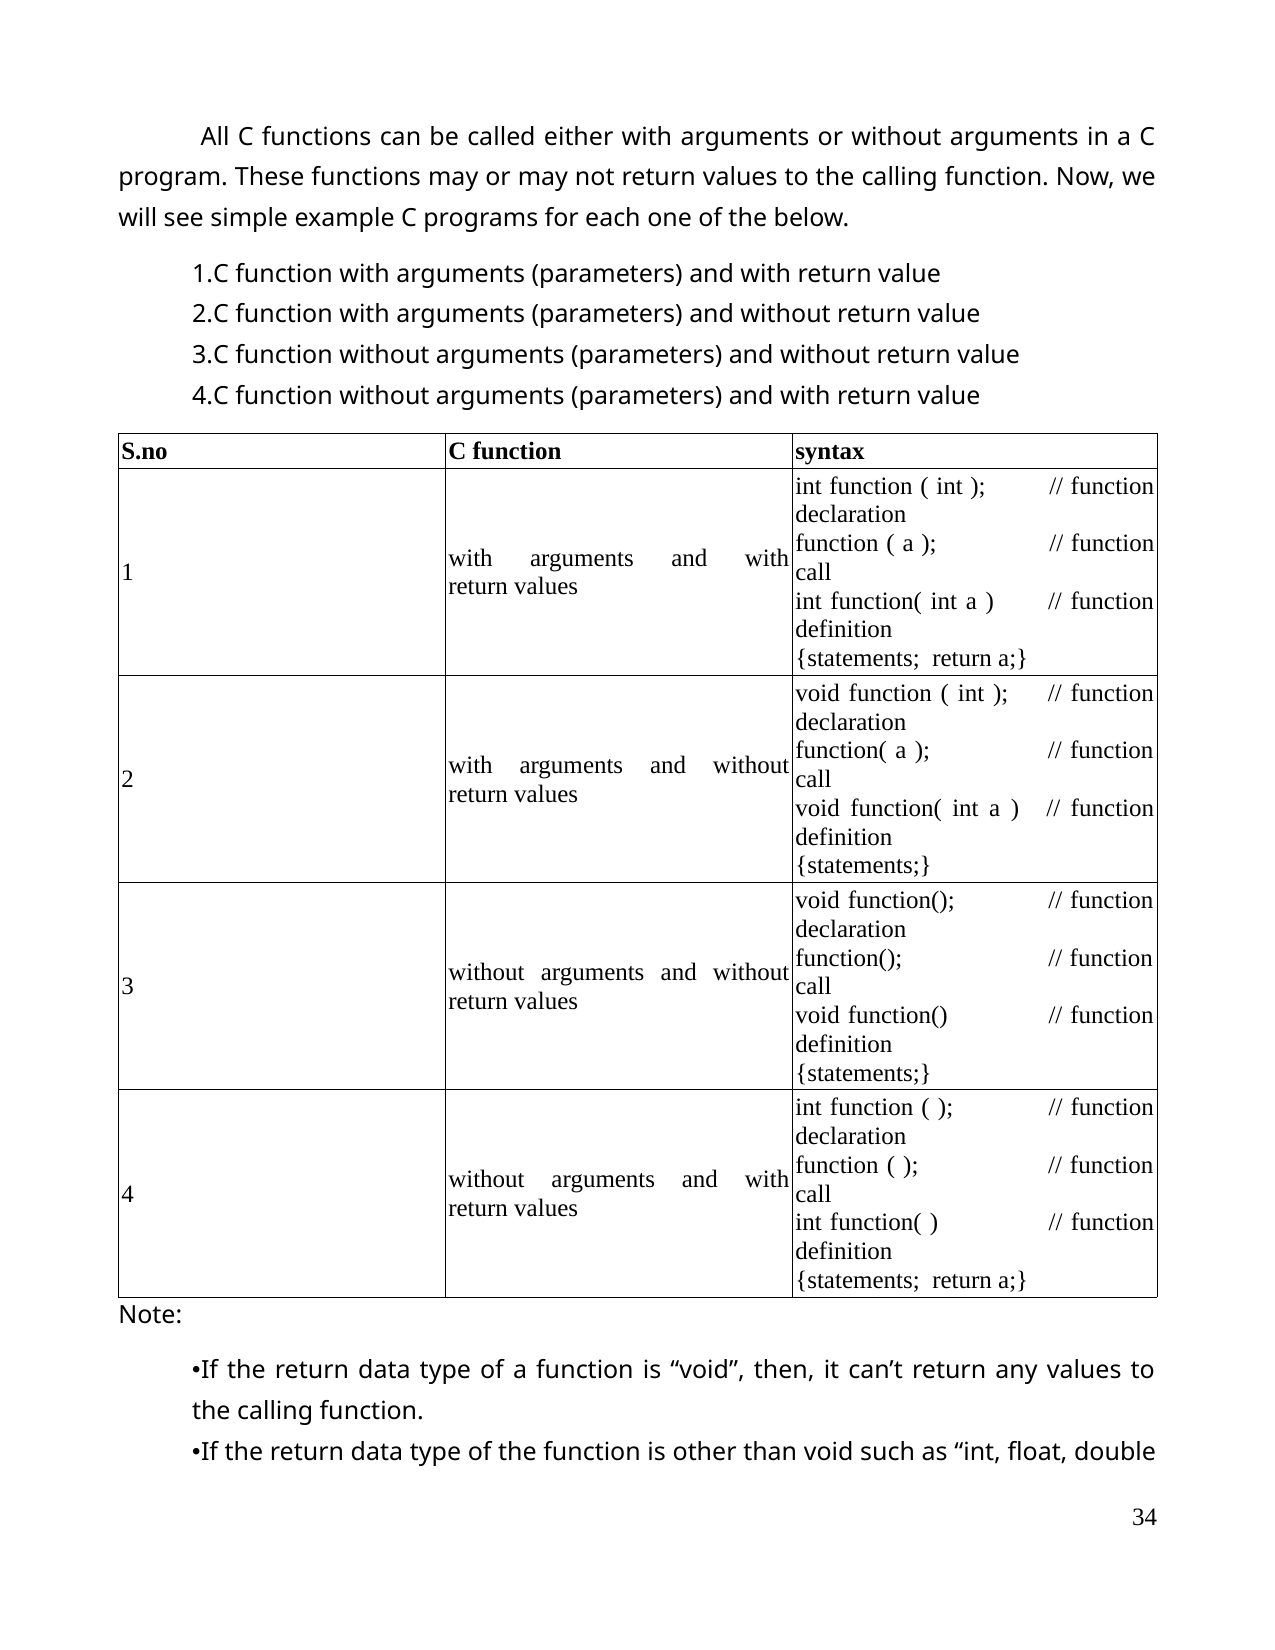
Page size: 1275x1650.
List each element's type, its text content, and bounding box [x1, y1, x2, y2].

table_cell 1 [119, 469, 445, 675]
table_cell 4 [119, 1090, 445, 1297]
table_header C function [446, 434, 792, 468]
table_cell 3 [119, 883, 445, 1089]
text All C functions can be called either with arguments or without arguments in a C program. These functions may or may not return values to the calling function. Now, we will see simple example C programs for each one of the below. [118, 118, 1157, 234]
table_cell int function ( int ); // function declaration function ( a ); // function call int function( int a ) // function definition {statements; return a;} [793, 469, 1157, 675]
table_cell void function(); // function declaration function(); // function call void function() // function definition {statements;} [793, 883, 1157, 1089]
table_header syntax [793, 434, 1157, 468]
list If the return data type of the function is other than void such as “int, float, double [118, 1434, 1157, 1468]
table_cell void function ( int ); // function declaration function( a ); // function call void function( int a ) // function definition {statements;} [793, 676, 1157, 882]
text Note: [118, 1298, 1157, 1331]
table_cell int function ( ); // function declaration function ( ); // function call int function( ) // function definition {statements; return a;} [793, 1090, 1157, 1297]
list C function with arguments (parameters) and without return value [118, 296, 1157, 330]
table_cell 2 [119, 676, 445, 882]
list C function without arguments (parameters) and without return value [118, 337, 1157, 371]
table_cell without arguments and with return values [446, 1090, 792, 1297]
table_cell without arguments and without return values [446, 883, 792, 1089]
table_cell with arguments and with return values [446, 469, 792, 675]
table_header S.no [119, 434, 445, 468]
list C function without arguments (parameters) and with return value [118, 378, 1157, 412]
list If the return data type of a function is “void”, then, it can’t return any values to the calling function. [118, 1352, 1157, 1427]
list C function with arguments (parameters) and with return value [118, 255, 1157, 289]
table_cell with arguments and without return values [446, 676, 792, 882]
